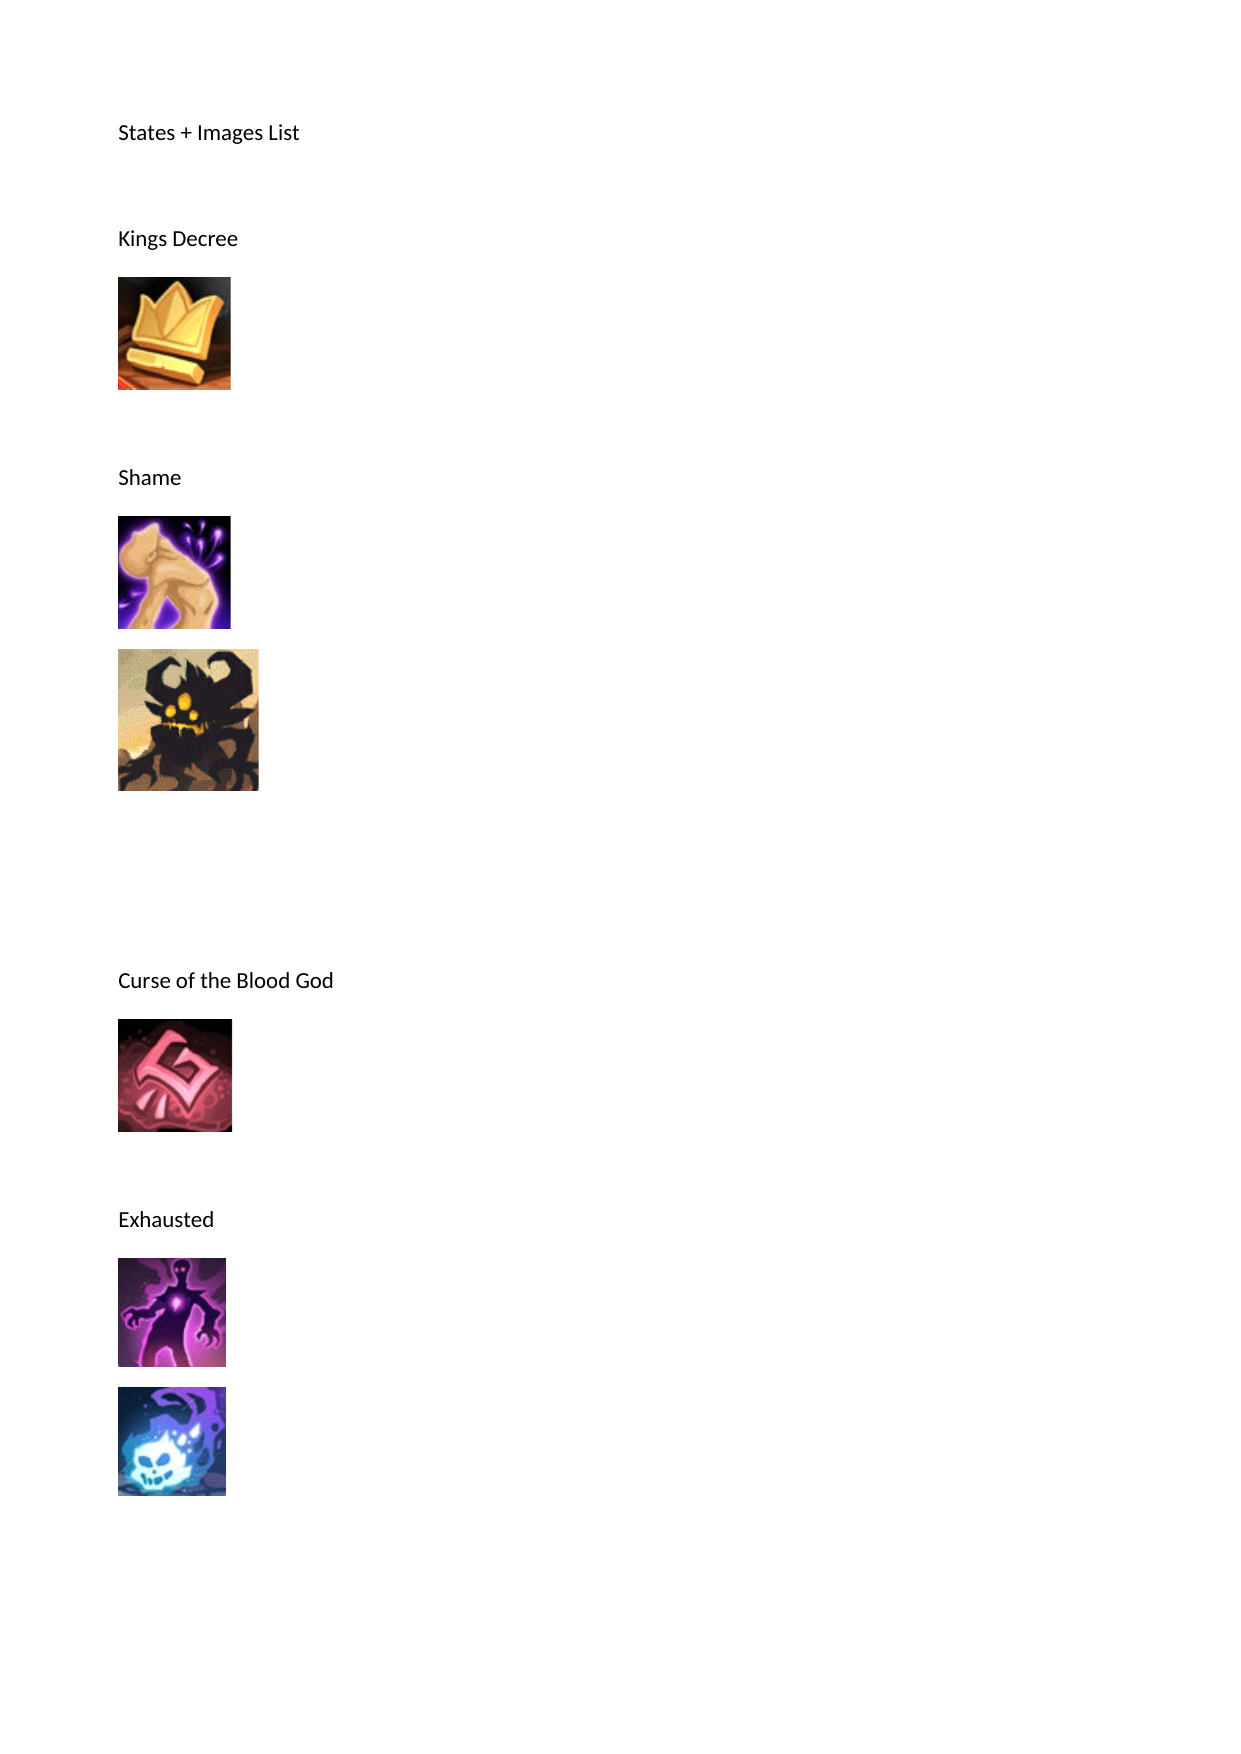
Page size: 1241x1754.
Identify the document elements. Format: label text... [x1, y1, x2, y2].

text Exhausted [118, 1206, 1122, 1234]
text Shame [118, 463, 1122, 492]
text Curse of the Blood God [118, 966, 1122, 994]
text States + Images List [118, 118, 1122, 146]
text Kings Decree [118, 224, 1122, 252]
